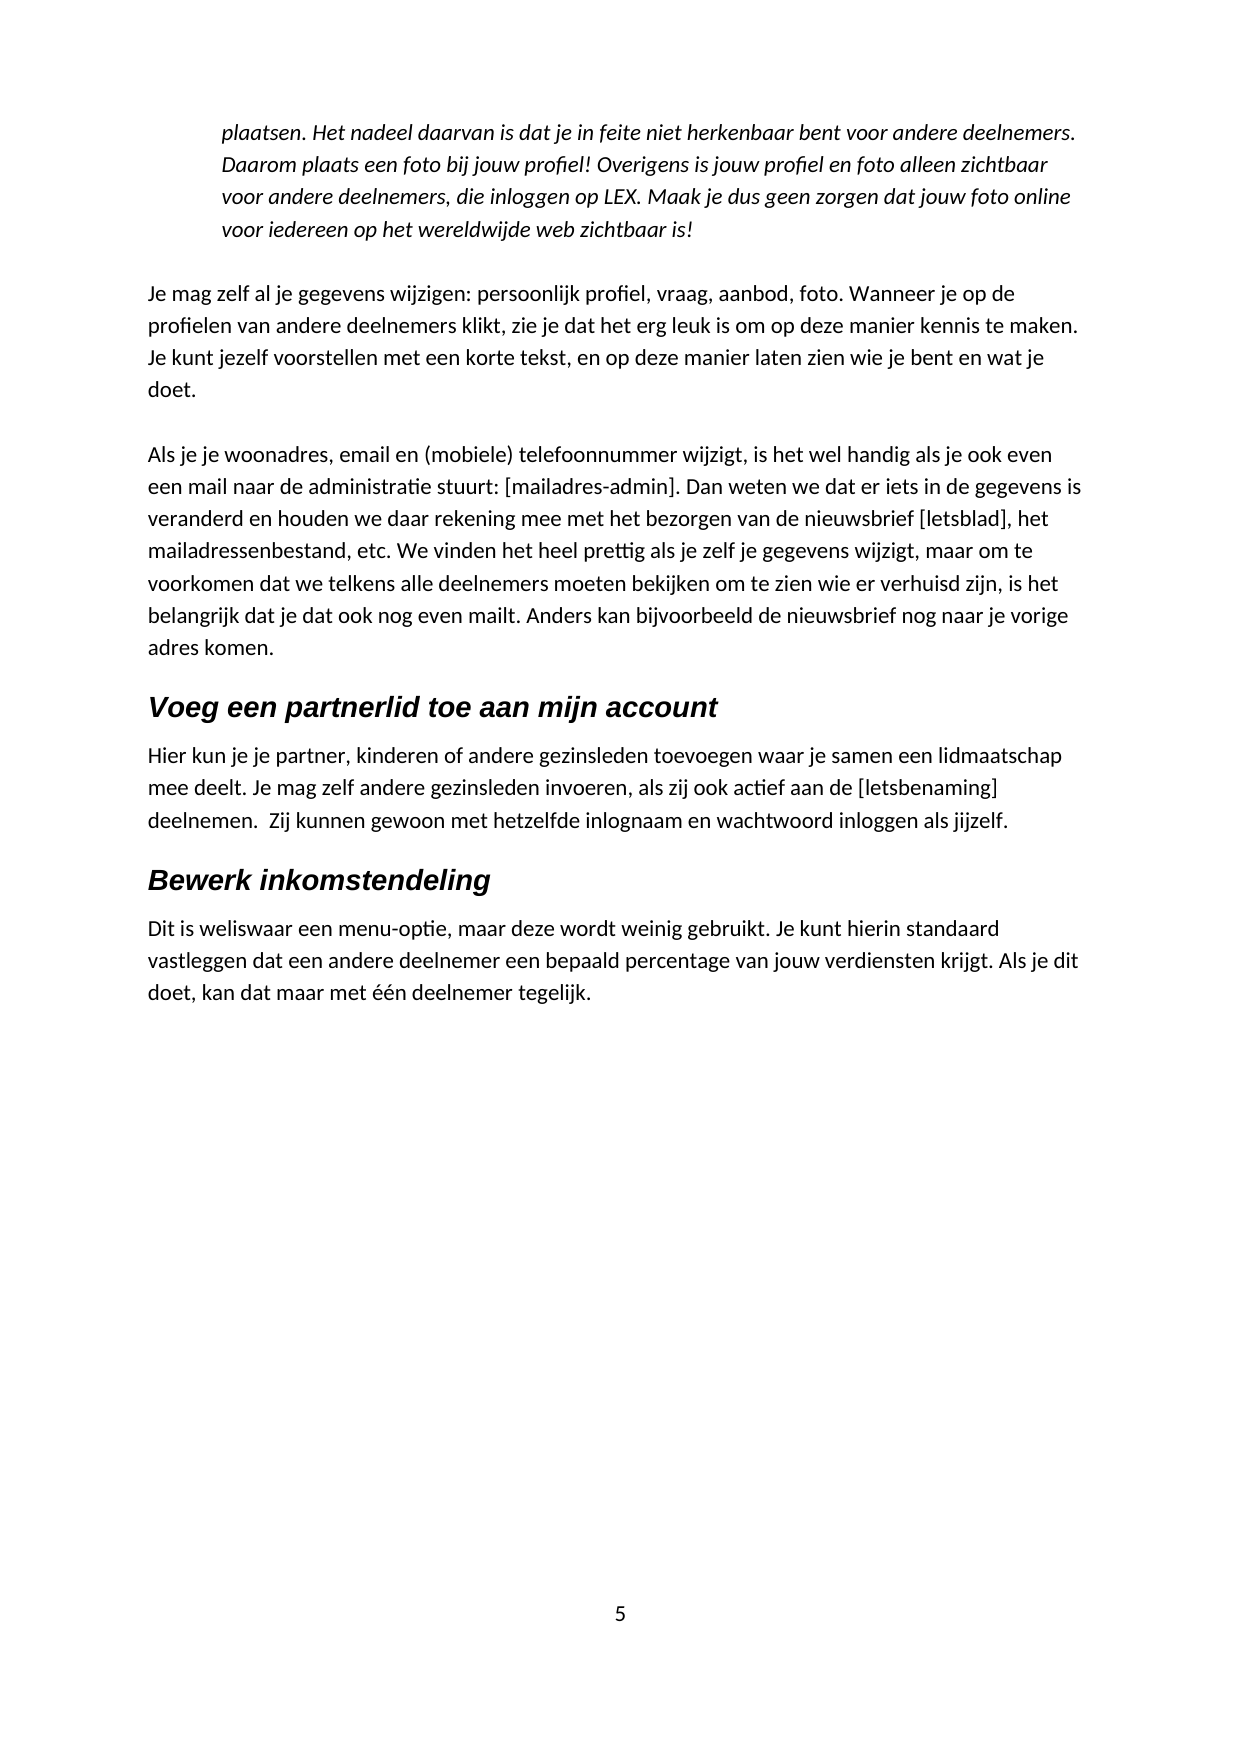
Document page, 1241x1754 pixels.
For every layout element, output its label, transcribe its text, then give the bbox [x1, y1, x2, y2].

text Je mag zelf al je gegevens wijzigen: persoonlijk profiel, vraag, aanbod, foto. Wanneer je op de profielen van andere deelnemers klikt, zie je dat het erg leuk is om op deze manier kennis te maken. Je kunt jezelf voorstellen met een korte tekst, en op deze manier laten zien wie je bent en wat je doet. [148, 279, 1092, 404]
subtitle Bewerk inkomstendeling [148, 863, 1092, 896]
subtitle Voeg een partnerlid toe aan mijn account [148, 690, 1092, 724]
text Dit is weliswaar een menu-optie, maar deze wordt weinig gebruikt. Je kunt hierin standaard vastleggen dat een andere deelnemer een bepaald percentage van jouw verdiensten krijgt. Als je dit doet, kan dat maar met één deelnemer tegelijk. [148, 914, 1092, 1006]
text Hier kun je je partner, kinderen of andere gezinsleden toevoegen waar je samen een lidmaatschap mee deelt. Je mag zelf andere gezinsleden invoeren, als zij ook actief aan de [letsbenaming] deelnemen. Zij kunnen gewoon met hetzelfde inlognaam en wachtwoord inloggen als jijzelf. [148, 741, 1092, 834]
text Als je je woonadres, email en (mobiele) telefoonnummer wijzigt, is het wel handig als je ook even een mail naar de administratie stuurt: [mailadres-admin]. Dan weten we dat er iets in de gegevens is veranderd en houden we daar rekening mee met het bezorgen van de nieuwsbrief [letsblad], het mailadressenbestand, etc. We vinden het heel prettig als je zelf je gegevens wijzigt, maar om te voorkomen dat we telkens alle deelnemers moeten bekijken om te zien wie er verhuisd zijn, is het belangrijk dat je dat ook nog even mailt. Anders kan bijvoorbeeld de nieuwsbrief nog naar je vorige adres komen. [148, 440, 1092, 661]
text plaatsen. Het nadeel daarvan is dat je in feite niet herkenbaar bent voor andere deelnemers. Daarom plaats een foto bij jouw profiel! Overigens is jouw profiel en foto alleen zichtbaar voor andere deelnemers, die inloggen op LEX. Maak je dus geen zorgen dat jouw foto online voor iedereen op het wereldwijde web zichtbaar is! [221, 118, 1092, 243]
